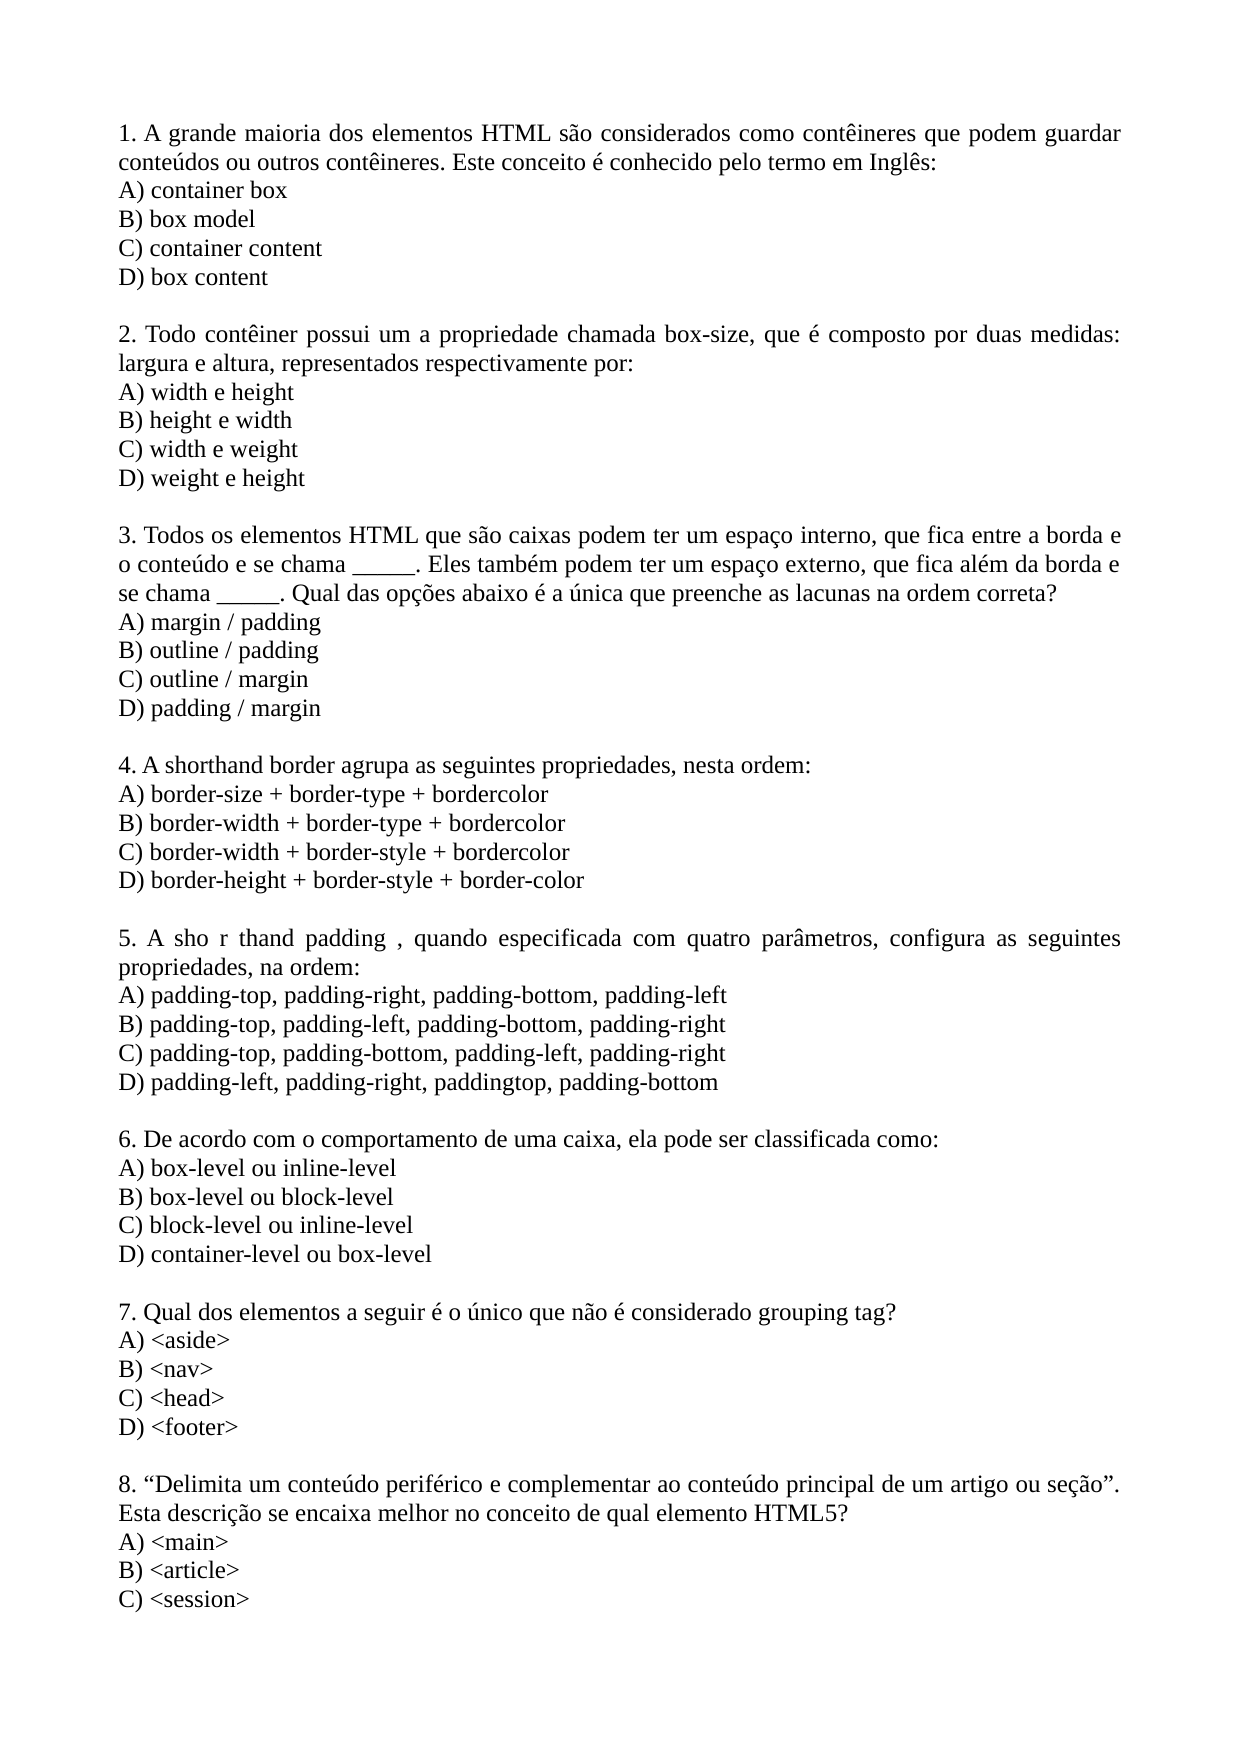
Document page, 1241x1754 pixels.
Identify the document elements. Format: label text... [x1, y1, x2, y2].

text B) outline / padding [118, 636, 1122, 664]
text B) box-level ou block-level [118, 1182, 1122, 1211]
text 5. A sho r thand padding , quando especificada com quatro parâmetros, configura as seguintes propriedades, na ordem: [118, 923, 1122, 981]
text D) padding-left, padding-right, paddingtop, padding-bottom [118, 1067, 1122, 1096]
text C) width e weight [118, 434, 1122, 463]
text C) <head> [118, 1383, 1122, 1412]
text B) <article> [118, 1556, 1122, 1584]
text A) <main> [118, 1527, 1122, 1556]
text A) <aside> [118, 1326, 1122, 1354]
text D) box content [118, 262, 1122, 291]
text A) box-level ou inline-level [118, 1153, 1122, 1182]
text A) margin / padding [118, 607, 1122, 636]
text 3. Todos os elementos HTML que são caixas podem ter um espaço interno, que fica entre a borda e o conteúdo e se chama _____. Eles também podem ter um espaço externo, que fica além da borda e se chama _____. Qual das opções abaixo é a única que preenche as lacunas na ordem correta? [118, 521, 1122, 607]
text 2. Todo contêiner possui um a propriedade chamada box-size, que é composto por duas medidas: largura e altura, representados respectivamente por: [118, 319, 1122, 377]
text D) <footer> [118, 1412, 1122, 1441]
text A) container box [118, 176, 1122, 204]
text D) border-height + border-style + border-color [118, 866, 1122, 894]
text A) width e height [118, 377, 1122, 406]
text B) border-width + border-type + bordercolor [118, 808, 1122, 837]
text 6. De acordo com o comportamento de uma caixa, ela pode ser classificada como: [118, 1124, 1122, 1153]
text 4. A shorthand border agrupa as seguintes propriedades, nesta ordem: [118, 751, 1122, 779]
text A) padding-top, padding-right, padding-bottom, padding-left [118, 981, 1122, 1009]
text D) padding / margin [118, 693, 1122, 722]
text D) container-level ou box-level [118, 1239, 1122, 1268]
text C) padding-top, padding-bottom, padding-left, padding-right [118, 1038, 1122, 1067]
text C) block-level ou inline-level [118, 1211, 1122, 1239]
text 7. Qual dos elementos a seguir é o único que não é considerado grouping tag? [118, 1297, 1122, 1326]
text B) <nav> [118, 1354, 1122, 1383]
text A) border-size + border-type + bordercolor [118, 779, 1122, 808]
text B) padding-top, padding-left, padding-bottom, padding-right [118, 1009, 1122, 1038]
text B) height e width [118, 406, 1122, 434]
text C) outline / margin [118, 664, 1122, 693]
text C) border-width + border-style + bordercolor [118, 837, 1122, 866]
text 8. “Delimita um conteúdo periférico e complementar ao conteúdo principal de um artigo ou seção”. Esta descrição se encaixa melhor no conceito de qual elemento HTML5? [118, 1469, 1122, 1527]
text C) container content [118, 233, 1122, 262]
text 1. A grande maioria dos elementos HTML são considerados como contêineres que podem guardar conteúdos ou outros contêineres. Este conceito é conhecido pelo termo em Inglês: [118, 118, 1122, 176]
text B) box model [118, 204, 1122, 233]
text C) <session> [118, 1584, 1122, 1613]
text D) weight e height [118, 463, 1122, 492]
